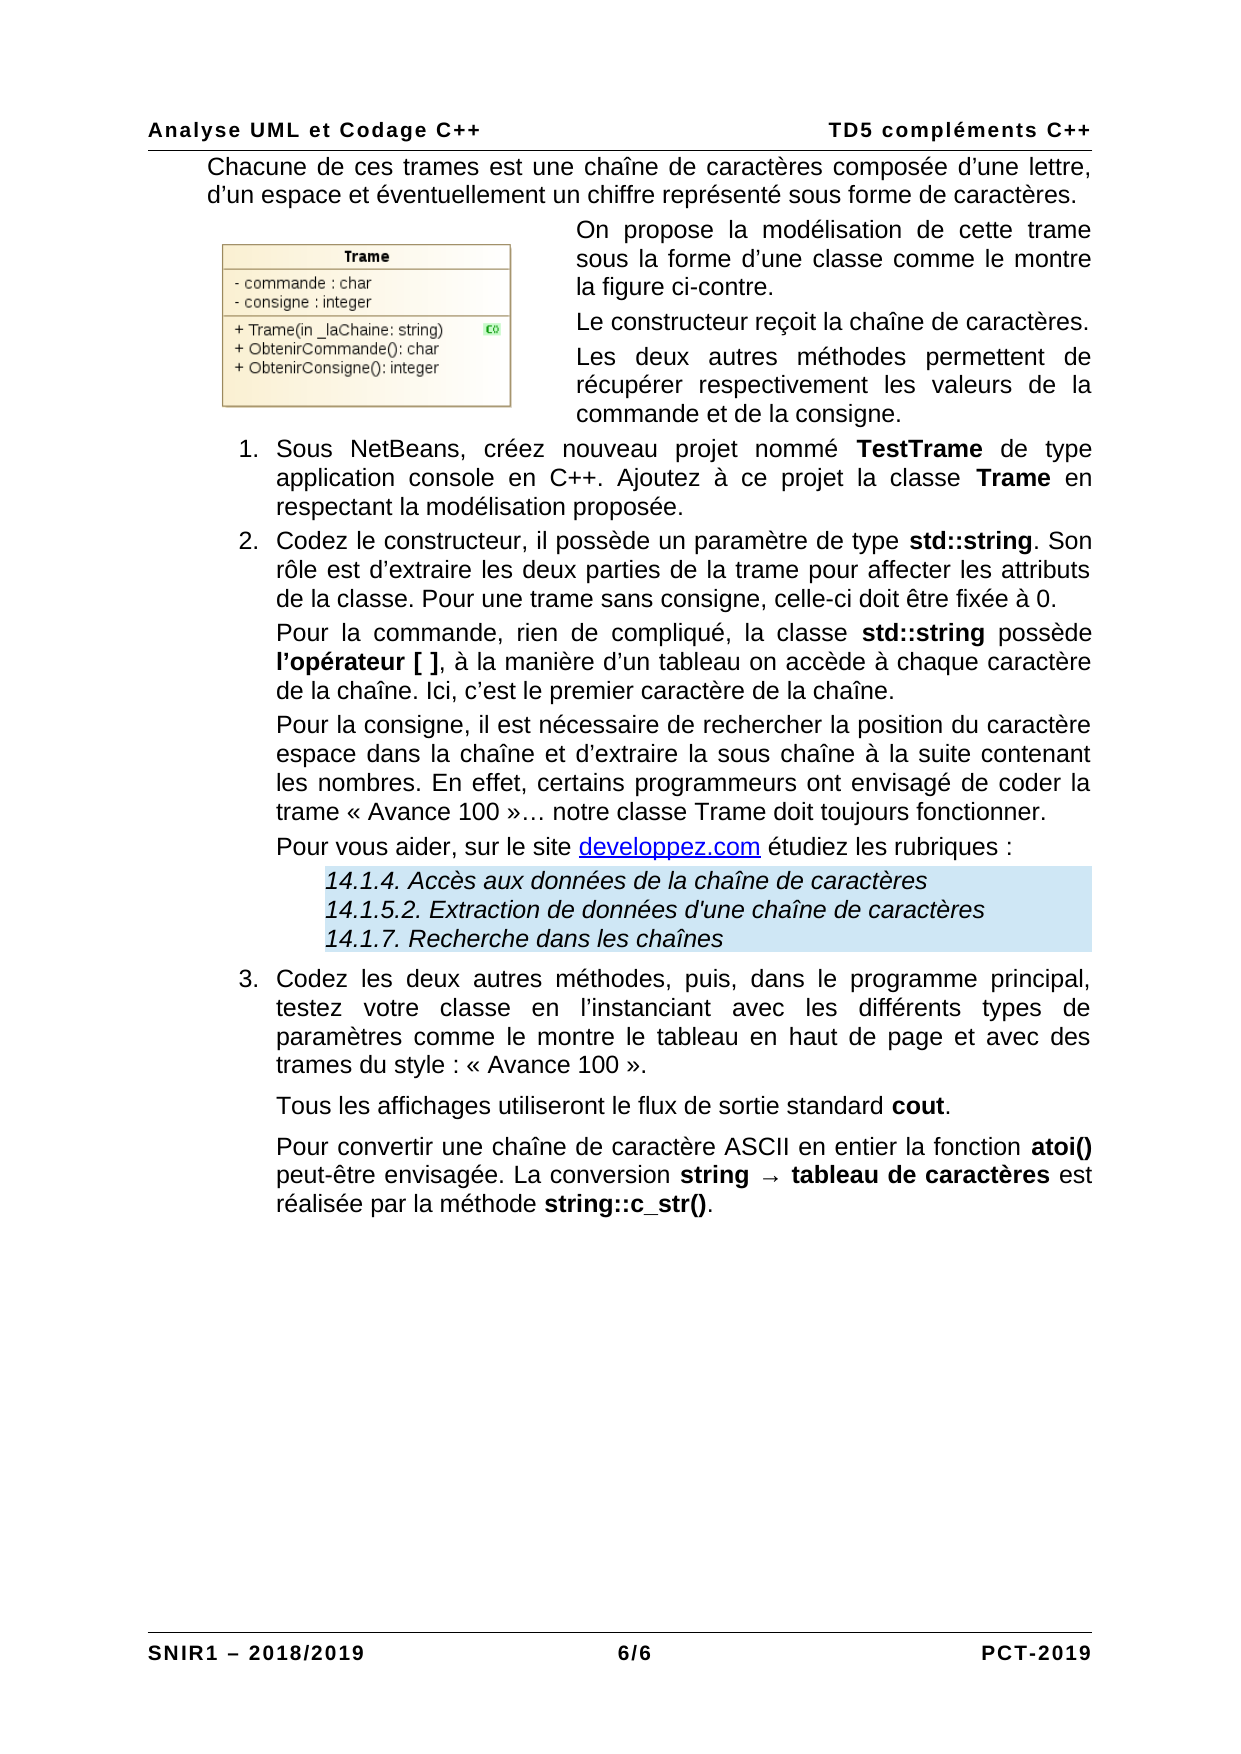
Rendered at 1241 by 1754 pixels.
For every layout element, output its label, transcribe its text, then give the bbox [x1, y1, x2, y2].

list Sous NetBeans, créez nouveau projet nommé TestTrame de type application console en C++. Ajoutez à ce projet la classe Trame en respectant la modélisation proposée. [238, 434, 1092, 520]
text Le constructeur reçoit la chaîne de caractères. [523, 307, 1092, 336]
list Pour vous aider, sur le site developpez.com étudiez les rubriques : [238, 831, 1092, 860]
list 14.1.7. Recherche dans les chaînes [325, 924, 1092, 952]
list 14.1.4. Accès aux données de la chaîne de caractères [325, 866, 1092, 895]
list Codez les deux autres méthodes, puis, dans le programme principal, testez votre classe en l’instanciant avec les différents types de paramètres comme le montre le tableau en haut de page et avec des trames du style : « Avance 100 ». [238, 964, 1092, 1079]
list Pour la consigne, il est nécessaire de rechercher la position du caractère espace dans la chaîne et d’extraire la sous chaîne à la suite contenant les nombres. En effet, certains programmeurs ont envisagé de coder la trame « Avance 100 »… notre classe Trame doit toujours fonctionner. [238, 711, 1092, 826]
text Chacune de ces trames est une chaîne de caractères composée d’une lettre, d’un espace et éventuellement un chiffre représenté sous forme de caractères. [207, 151, 1092, 209]
text On propose la modélisation de cette trame sous la forme d’une classe comme le montre la figure ci-contre. [201, 215, 1092, 301]
picture [211, 234, 523, 419]
list Tous les affichages utiliseront le flux de sortie standard cout. [238, 1091, 1092, 1120]
list Pour la commande, rien de compliqué, la classe std::string possède l’opérateur [ ], à la manière d’un tableau on accède à chaque caractère de la chaîne. Ici, c’est le premier caractère de la chaîne. [238, 618, 1092, 704]
text Les deux autres méthodes permettent de récupérer respectivement les valeurs de la commande et de la consigne. [201, 342, 1092, 428]
list 14.1.5.2. Extraction de données d'une chaîne de caractères [325, 895, 1092, 924]
list Codez le constructeur, il possède un paramètre de type std::string. Son rôle est d’extraire les deux parties de la trame pour affecter les attributs de la classe. Pour une trame sans consigne, celle-ci doit être fixée à 0. [238, 526, 1092, 612]
list Pour convertir une chaîne de caractère ASCII en entier la fonction atoi() peut-être envisagée. La conversion string → tableau de caractères est réalisée par la méthode string::c_str(). [238, 1131, 1092, 1218]
